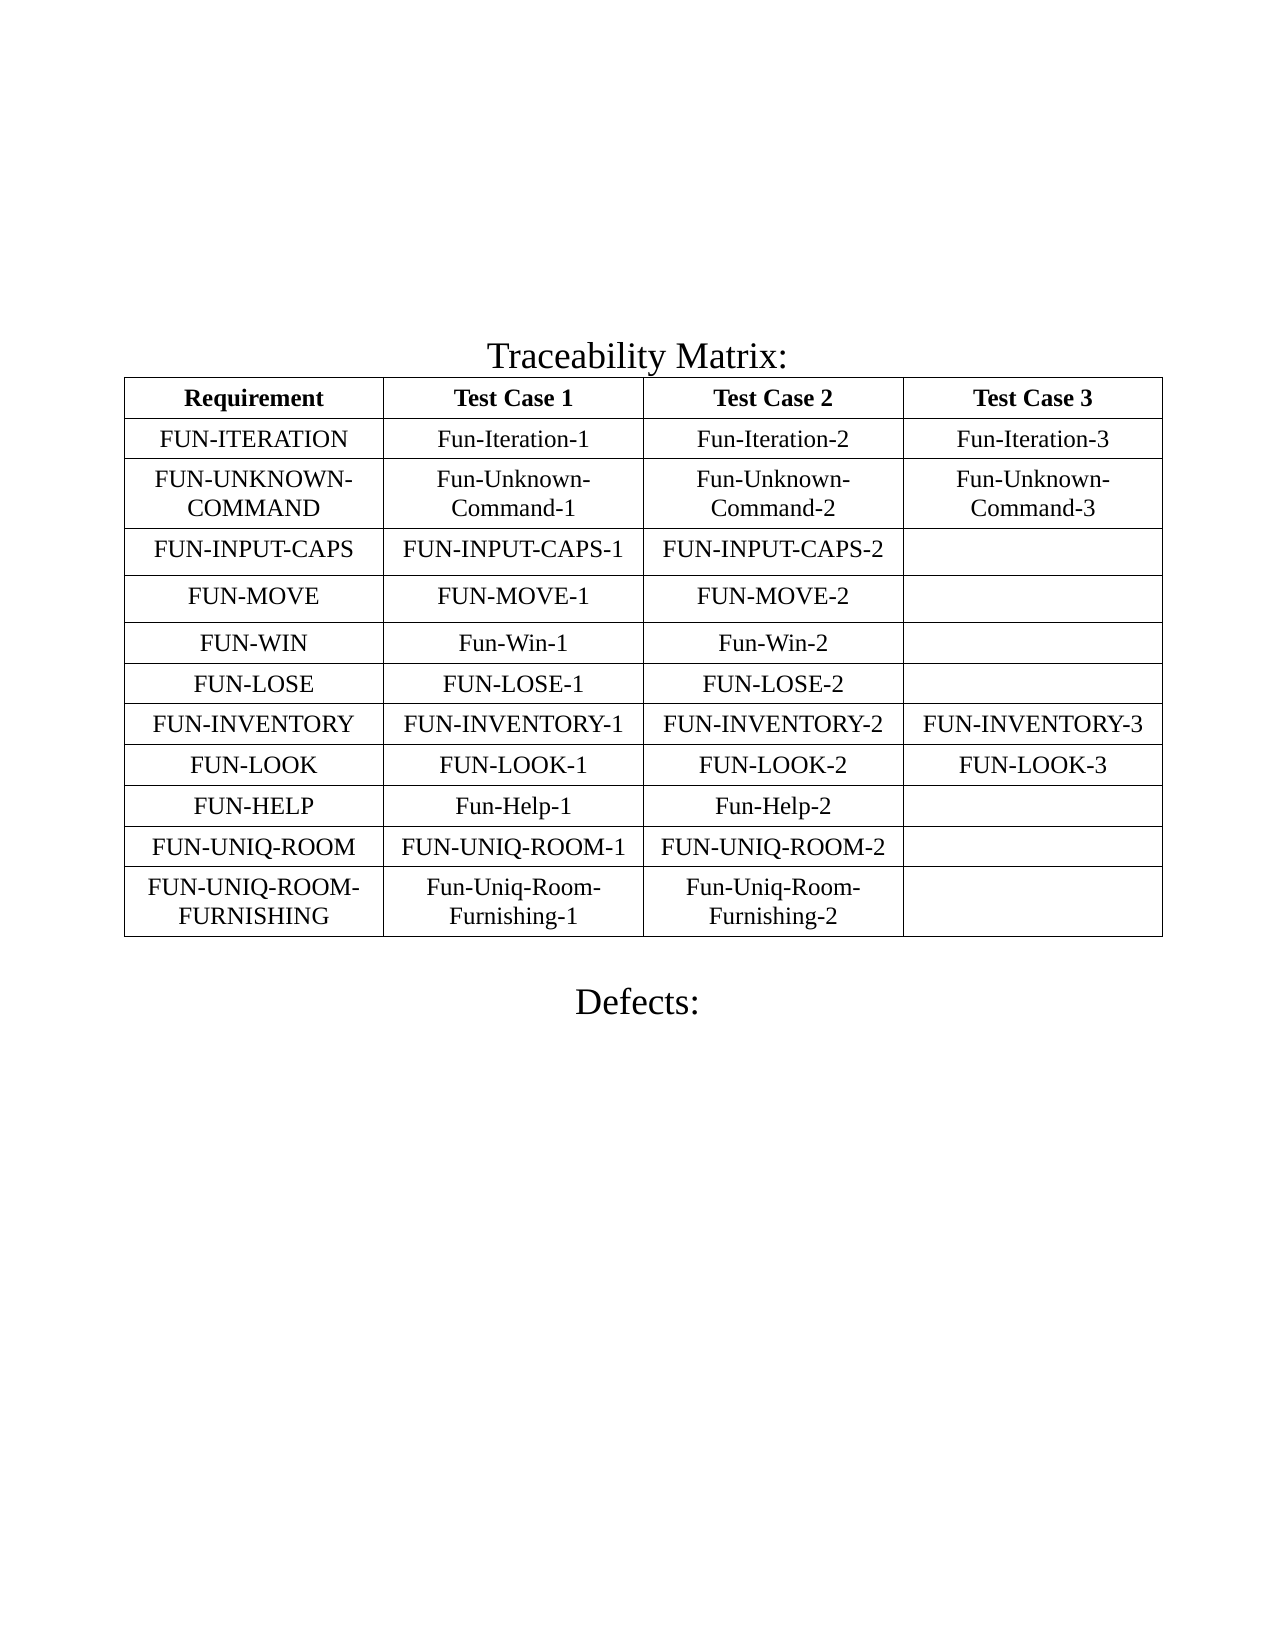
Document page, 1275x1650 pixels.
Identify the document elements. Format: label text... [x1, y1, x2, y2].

table_cell FUN-WIN [125, 623, 383, 663]
table_header Requirement [125, 378, 383, 418]
table_cell Fun-Win-1 [384, 623, 643, 663]
table_cell FUN-UNKNOWN-COMMAND [125, 459, 383, 528]
table_cell Fun-Unknown-Command-2 [644, 459, 903, 528]
table_cell Fun-Uniq-Room-Furnishing-1 [384, 867, 643, 936]
table_cell [904, 867, 1162, 936]
table_cell FUN-MOVE [125, 576, 383, 622]
table_cell FUN-LOSE [125, 664, 383, 703]
table_cell Fun-Unknown-Command-3 [904, 459, 1162, 528]
table_header Test Case 2 [644, 378, 903, 418]
table_cell FUN-INPUT-CAPS-2 [644, 529, 903, 575]
table_cell Fun-Iteration-3 [904, 419, 1162, 458]
table_header Test Case 3 [904, 378, 1162, 418]
table_cell [904, 786, 1162, 826]
table_cell FUN-INVENTORY-3 [904, 704, 1162, 744]
table_cell [904, 664, 1162, 703]
table_cell Fun-Help-2 [644, 786, 903, 826]
table_cell FUN-INPUT-CAPS [125, 529, 383, 575]
table_cell FUN-LOSE-2 [644, 664, 903, 703]
table_cell FUN-INPUT-CAPS-1 [384, 529, 643, 575]
table_cell FUN-UNIQ-ROOM [125, 827, 383, 866]
table_cell FUN-INVENTORY-1 [384, 704, 643, 744]
table_cell FUN-LOSE-1 [384, 664, 643, 703]
table_cell FUN-LOOK-3 [904, 745, 1162, 785]
table_cell Fun-Win-2 [644, 623, 903, 663]
table_cell [904, 623, 1162, 663]
table_cell FUN-UNIQ-ROOM-FURNISHING [125, 867, 383, 936]
table_cell FUN-ITERATION [125, 419, 383, 458]
table_cell Fun-Iteration-1 [384, 419, 643, 458]
table_cell FUN-LOOK-1 [384, 745, 643, 785]
text Traceability Matrix: [118, 334, 1157, 377]
table_cell FUN-MOVE-2 [644, 576, 903, 622]
table_cell Fun-Uniq-Room-Furnishing-2 [644, 867, 903, 936]
table_header Test Case 1 [384, 378, 643, 418]
table_cell FUN-INVENTORY-2 [644, 704, 903, 744]
table_cell FUN-LOOK [125, 745, 383, 785]
table_cell [904, 529, 1162, 575]
table_cell [904, 576, 1162, 622]
table_cell FUN-UNIQ-ROOM-2 [644, 827, 903, 866]
table_cell FUN-MOVE-1 [384, 576, 643, 622]
table_cell FUN-UNIQ-ROOM-1 [384, 827, 643, 866]
table_cell FUN-INVENTORY [125, 704, 383, 744]
table_cell Fun-Unknown-Command-1 [384, 459, 643, 528]
table_cell Fun-Iteration-2 [644, 419, 903, 458]
table_cell [904, 827, 1162, 866]
text Defects: [118, 979, 1157, 1022]
table_cell Fun-Help-1 [384, 786, 643, 826]
table_cell FUN-LOOK-2 [644, 745, 903, 785]
table_cell FUN-HELP [125, 786, 383, 826]
